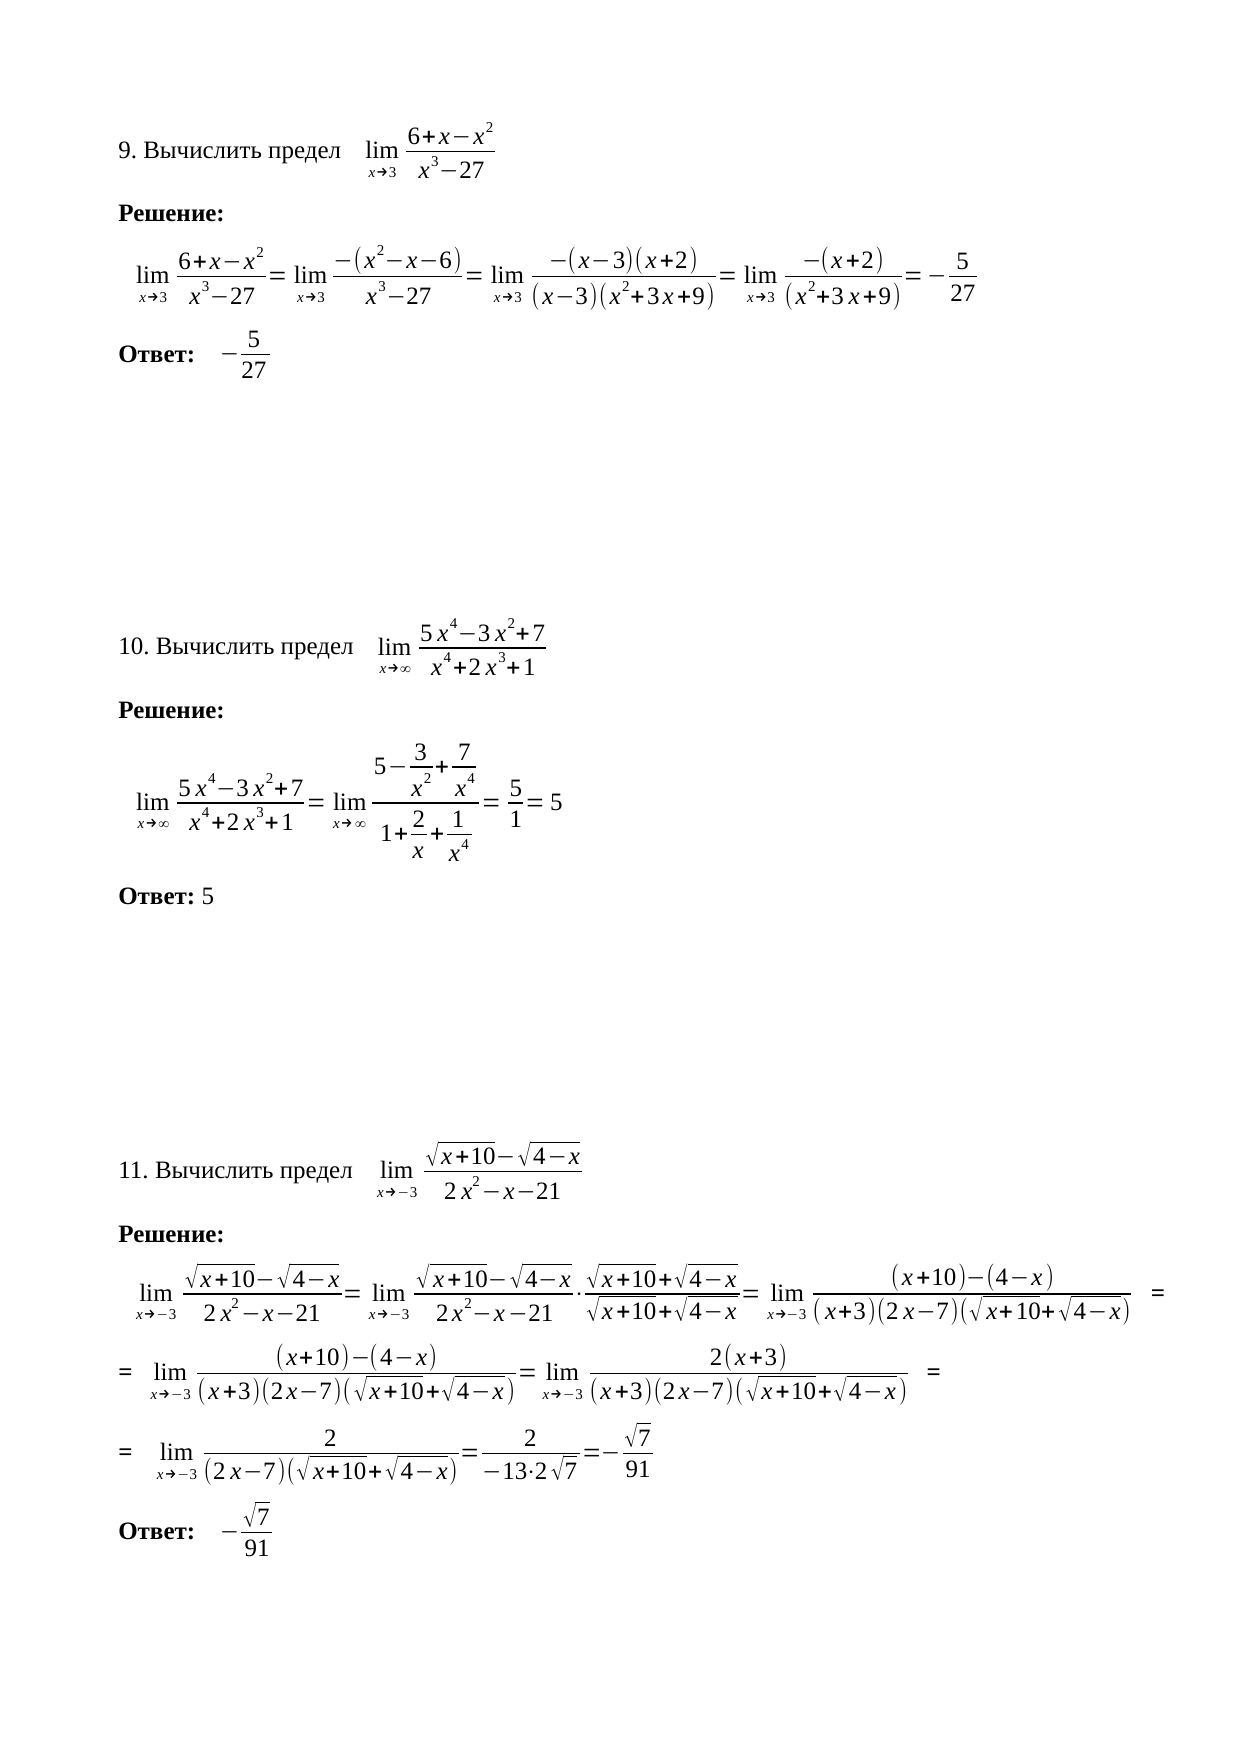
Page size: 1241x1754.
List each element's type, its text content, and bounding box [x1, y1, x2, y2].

text = [118, 1421, 1163, 1486]
text 9. Вычислить предел [118, 118, 1163, 184]
text Решение: [118, 1219, 1163, 1248]
text Ответ: 5 [118, 881, 1163, 910]
text Решение: [118, 695, 1163, 724]
text == [118, 1342, 1163, 1407]
text Решение: [118, 198, 1163, 227]
text = [118, 1262, 1187, 1327]
text 10. Вычислить предел [118, 614, 1163, 681]
text Ответ: [118, 1501, 1163, 1562]
text Ответ: [118, 326, 1163, 384]
text 11. Вычислить предел [118, 1140, 1163, 1204]
